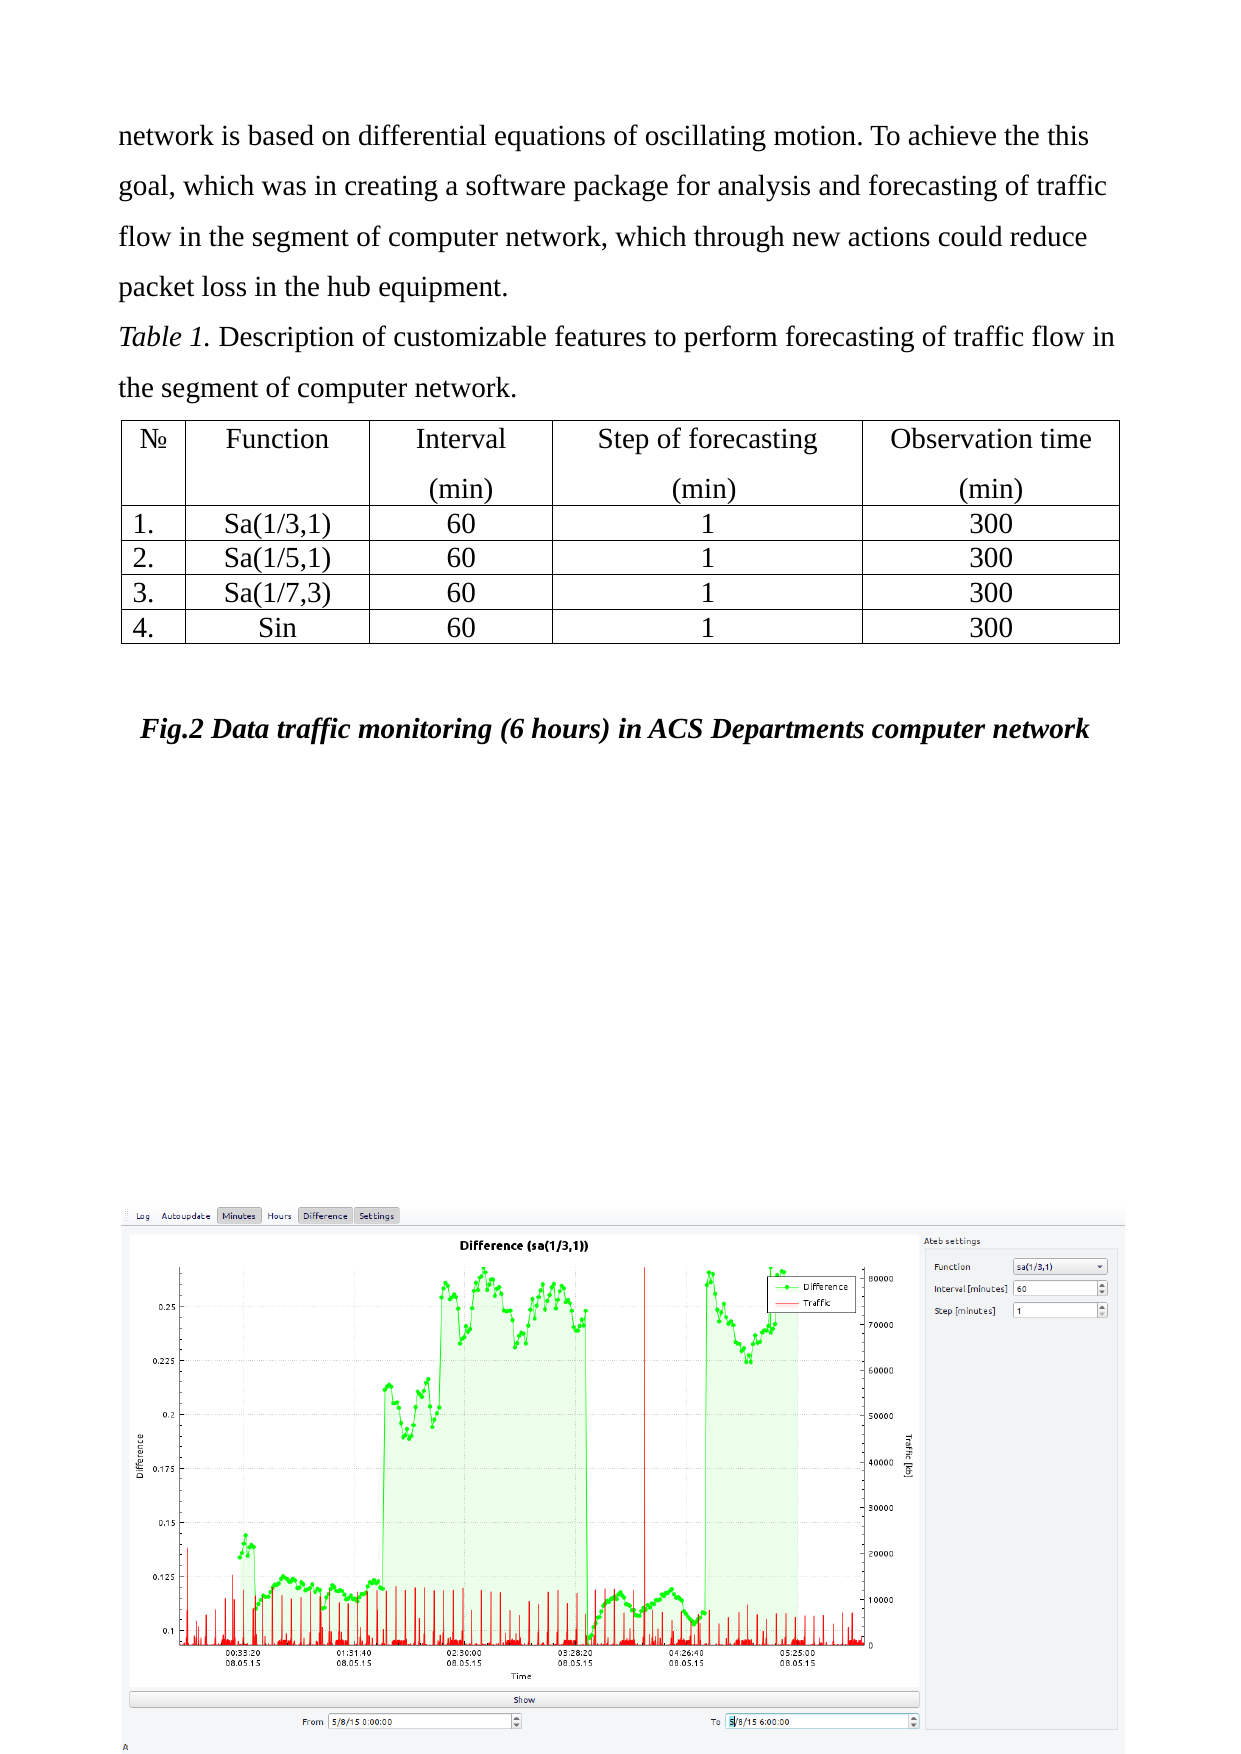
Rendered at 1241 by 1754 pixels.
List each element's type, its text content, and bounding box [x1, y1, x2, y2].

table_cell 1 [553, 506, 862, 539]
text network is based on differential equations of oscillating motion. To achieve the this goal, which was in creating a software package for analysis and forecasting of traffic flow in the segment of computer network, which through new actions could reduce packet loss in the hub equipment. [118, 118, 1122, 303]
table_cell 1 [553, 541, 862, 574]
table_cell 4. [122, 610, 185, 643]
table_cell 1 [553, 575, 862, 609]
table_cell 2. [122, 541, 185, 574]
table_header Step of forecasting (min) [553, 421, 862, 505]
table_cell 60 [370, 506, 552, 539]
table_cell 300 [863, 575, 1119, 609]
table_cell Sa(1/5,1) [186, 541, 369, 574]
table_cell 60 [370, 610, 552, 643]
table_cell 3. [122, 575, 185, 609]
table_cell Sa(1/3,1) [186, 506, 369, 539]
table_cell 300 [863, 610, 1119, 643]
table_cell 60 [370, 541, 552, 574]
table_cell Sa(1/7,3) [186, 575, 369, 609]
table_cell 1 [553, 610, 862, 643]
text Table 1. Description of customizable features to perform forecasting of traffic flow in the segment of computer network. [118, 319, 1122, 403]
picture [121, 1204, 1126, 1754]
table_header Observation time (min) [863, 421, 1119, 505]
text Fig.2 Data traffic monitoring (6 hours) in ACS Departments computer network [118, 711, 1122, 745]
table_cell 300 [863, 506, 1119, 539]
table_cell 1. [122, 506, 185, 539]
table_cell 300 [863, 541, 1119, 574]
table_header Interval (min) [370, 421, 552, 505]
table_cell 60 [370, 575, 552, 609]
table_cell Sin [186, 610, 369, 643]
table_header Function [186, 421, 369, 505]
table_header № [122, 421, 185, 505]
